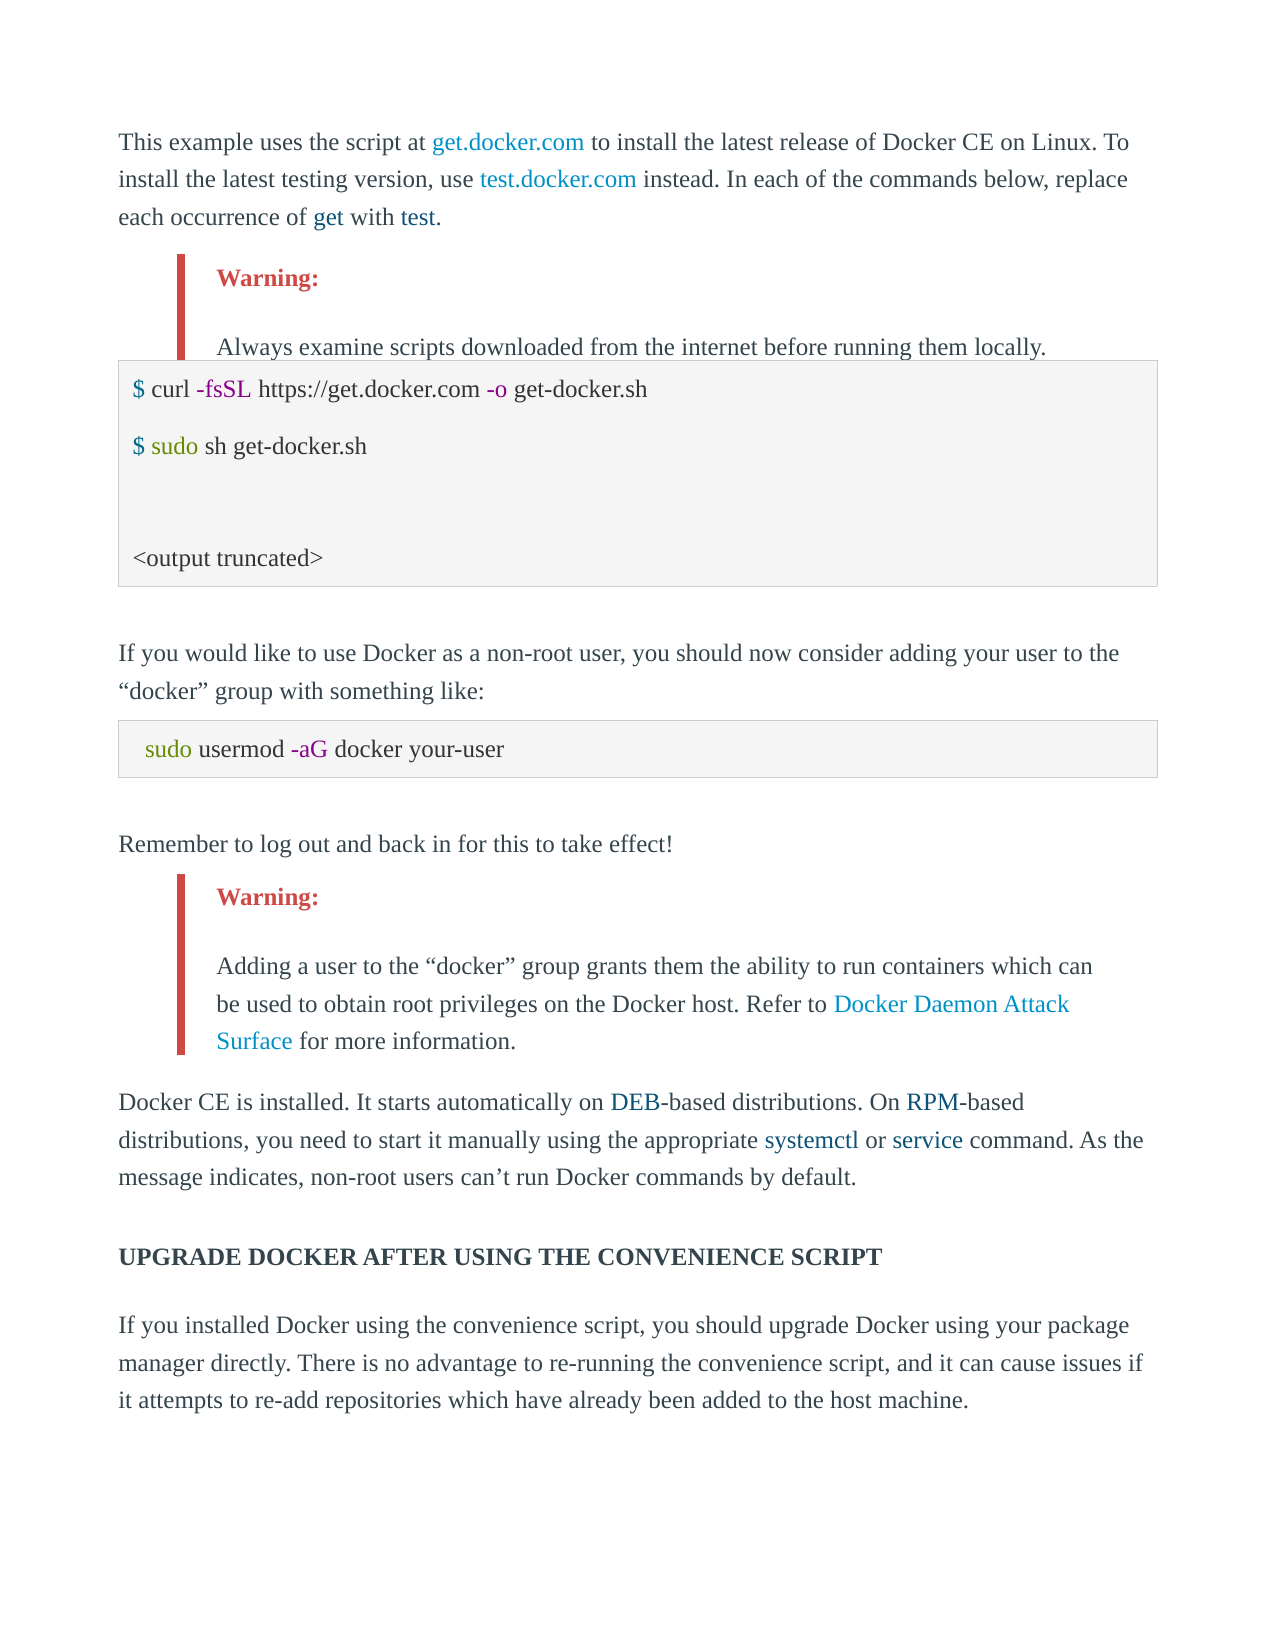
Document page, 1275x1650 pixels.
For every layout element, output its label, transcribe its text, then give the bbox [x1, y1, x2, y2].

subtitle UPGRADE DOCKER AFTER USING THE CONVENIENCE SCRIPT [118, 1230, 1157, 1271]
text If you installed Docker using the convenience script, you should upgrade Docker using your package manager directly. There is no advantage to re-running the convenience script, and it can cause issues if it attempts to re-add repositories which have already been added to the host machine. [118, 1302, 1157, 1414]
text Warning: [185, 254, 1098, 292]
text <output truncated> [119, 529, 1157, 586]
text This example uses the script at get.docker.com to install the latest release of Docker CE on Linux. To install the latest testing version, use test.docker.com instead. In each of the commands below, replace each occurrence of get with test. [118, 118, 1157, 231]
text $ curl -fsSL https://get.docker.com -o get-docker.sh [119, 361, 1157, 403]
text If you would like to use Docker as a non-root user, you should now consider adding your user to the “docker” group with something like: [118, 630, 1157, 705]
text Adding a user to the “docker” group grants them the ability to run containers which can be used to obtain root privileges on the Docker host. Refer to Docker Daemon Attack Surface for more information. [185, 942, 1098, 1055]
text sudo usermod -aG docker your-user [119, 721, 1157, 777]
text Remember to log out and back in for this to take effect! [118, 821, 1157, 858]
text Always examine scripts downloaded from the internet before running them locally. [185, 323, 1098, 360]
text Docker CE is installed. It starts automatically on DEB-based distributions. On RPM-based distributions, you need to start it manually using the appropriate systemctl or service command. As the message indicates, non-root users can’t run Docker commands by default. [118, 1078, 1157, 1191]
text $ sudo sh get-docker.sh [119, 417, 1157, 459]
text Warning: [185, 874, 1098, 911]
